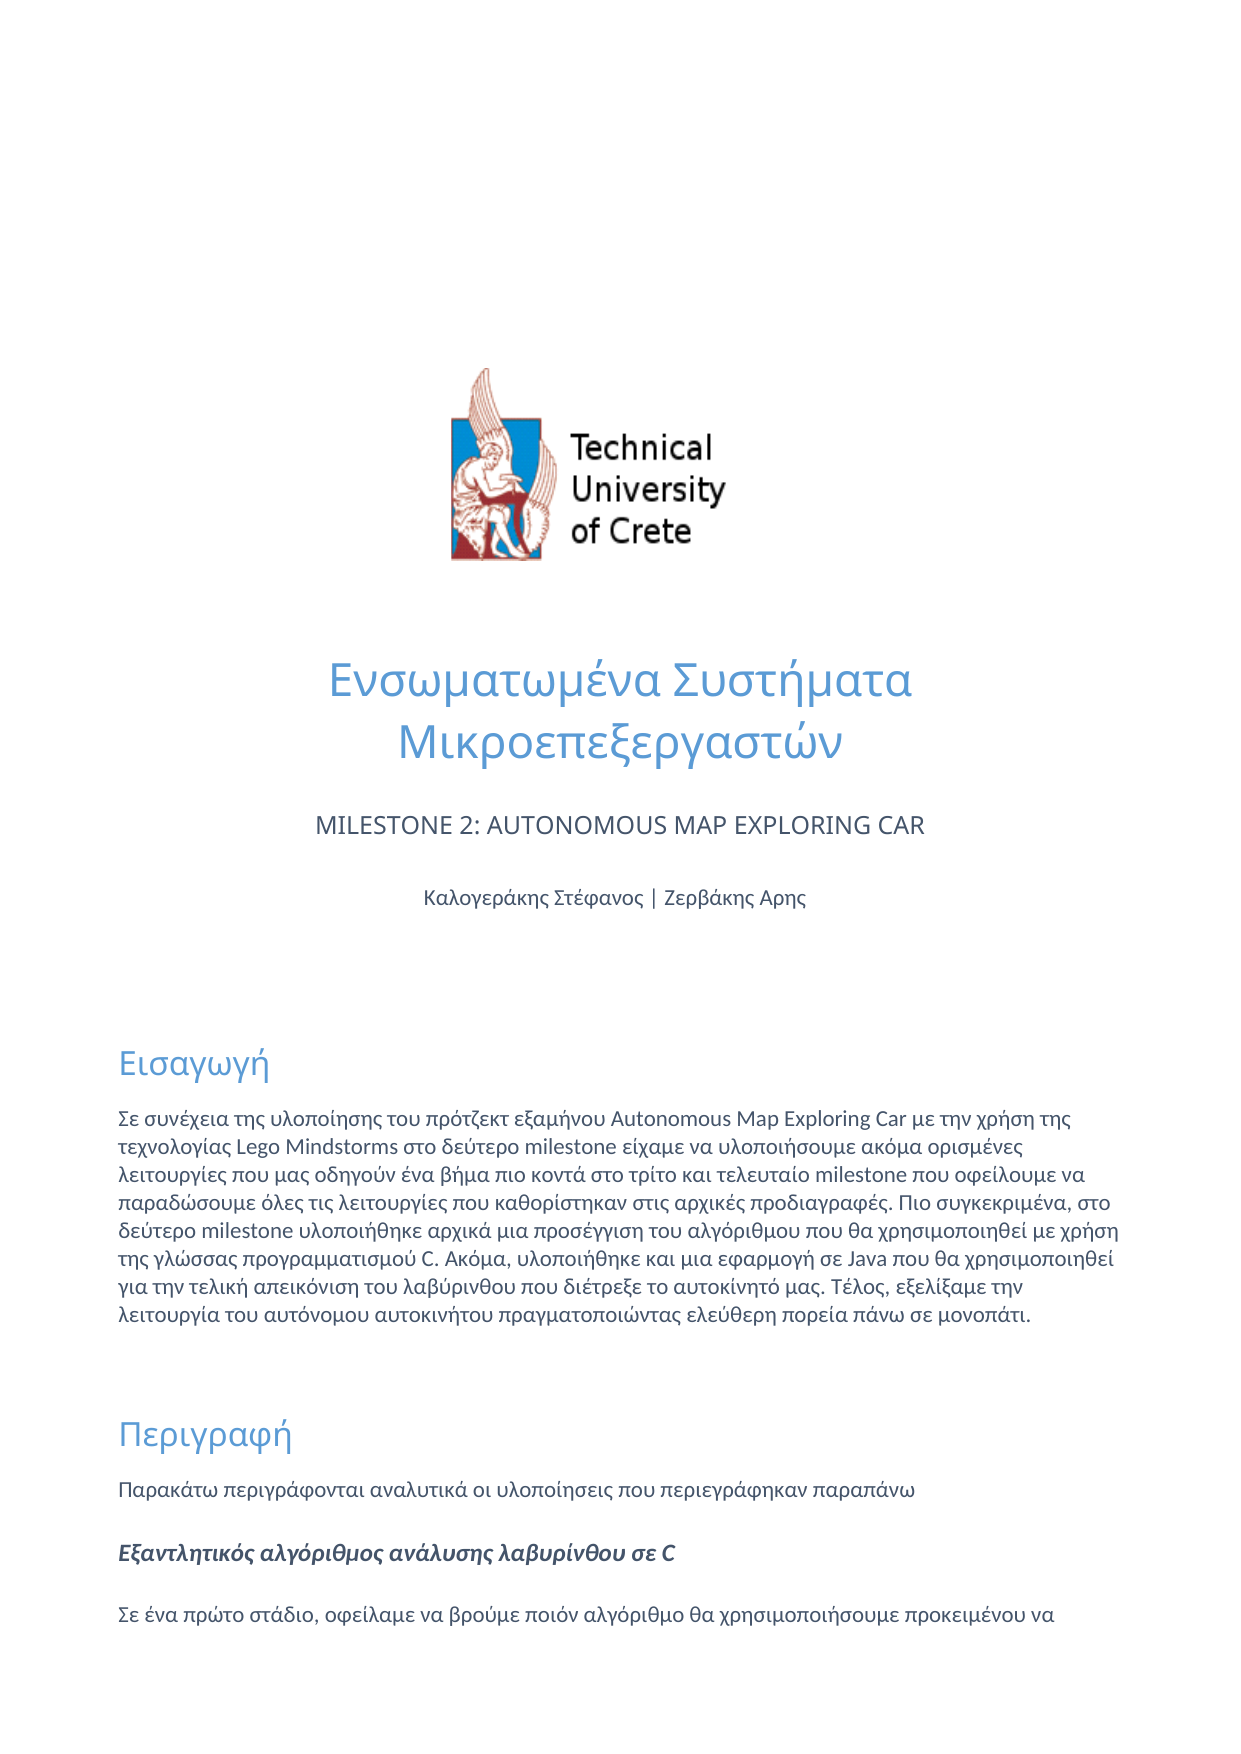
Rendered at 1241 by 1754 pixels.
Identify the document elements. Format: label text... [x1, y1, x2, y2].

text Εξαντλητικός αλγόριθμος ανάλυσης λαβυρίνθου σε C [118, 1537, 1122, 1567]
text Milestone 2: Autonomous map exploring car [118, 808, 1122, 842]
text Καλογεράκης Στέφανος | Ζερβάκης Αρης [118, 883, 1122, 912]
text Περιγραφή [118, 1411, 1122, 1457]
text Σε ένα πρώτο στάδιο, οφείλαμε να βρούμε ποιόν αλγόριθμο θα χρησιμοποιήσουμε προκειμένου να [118, 1601, 1122, 1629]
text Σε συνέχεια της υλοποίησης του πρότζεκτ εξαμήνου Autonomous Map Exploring Car με την χρήση της τεχνολογίας Lego Mindstorms στο δεύτερο milestone είχαμε να υλοποιήσουμε ακόμα ορισμένες λειτουργίες που μας οδηγούν ένα βήμα πιο κοντά στο τρίτο και τελευταίο milestone που οφείλουμε να παραδώσουμε όλες τις λειτουργίες που καθορίστηκαν στις αρχικές προδιαγραφές. Πιο συγκεκριμένα, στο δεύτερο milestone υλοποιήθηκε αρχικά μια προσέγγιση του αλγόριθμου που θα χρησιμοποιηθεί με χρήση της γλώσσας προγραμματισμού C. Ακόμα, υλοποιήθηκε και μια εφαρμογή σε Java που θα χρησιμοποιηθεί για την τελική απεικόνιση του λαβύρινθου που διέτρεξε το αυτοκίνητό μας. Τέλος, εξελίξαμε την λειτουργία του αυτόνομου αυτοκινήτου πραγματοποιώντας ελεύθερη πορεία πάνω σε μονοπάτι. [118, 1104, 1122, 1328]
text Παρακάτω περιγράφονται αναλυτικά οι υλοποίησεις που περιεγράφηκαν παραπάνω [118, 1475, 1122, 1503]
text Ενσωματωμένα Συστήματα Μικροεπεξεργαστών [118, 648, 1122, 772]
text Εισαγωγή [118, 1039, 1122, 1085]
